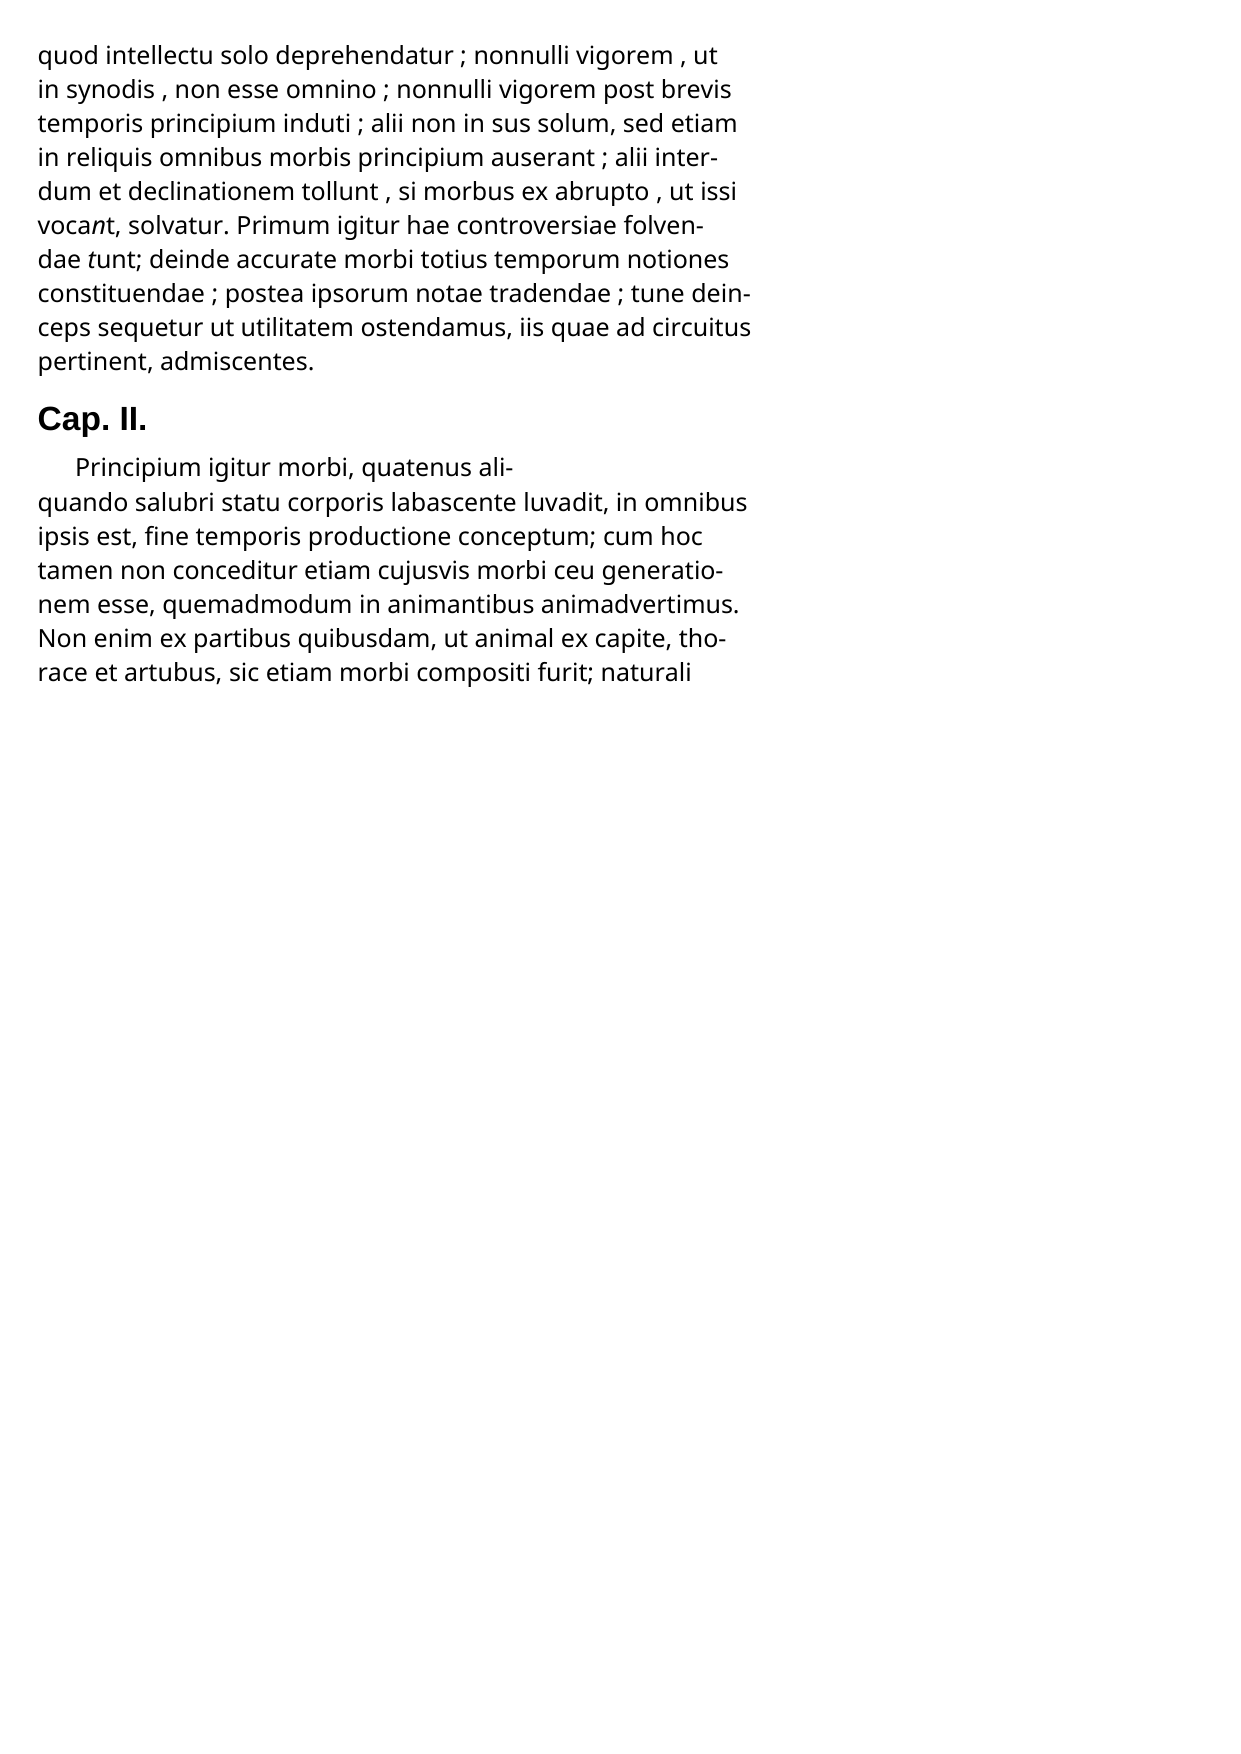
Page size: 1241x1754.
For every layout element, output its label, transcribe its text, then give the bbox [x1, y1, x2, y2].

text quod intellectu solo deprehendatur ; nonnulli vigorem , ut in synodis , non esse omnino ; nonnulli vigorem post brevis temporis principium induti ; alii non in sus solum, sed etiam in reliquis omnibus morbis principium auserant ; alii inter- dum et declinationem tollunt , si morbus ex abrupto , ut issi vocant, solvatur. Primum igitur hae controversiae folven- dae tunt; deinde accurate morbi totius temporum notiones constituendae ; postea ipsorum notae tradendae ; tune dein- ceps sequetur ut utilitatem ostendamus, iis quae ad circuitus pertinent, admiscentes. [37, 37, 1203, 378]
subtitle Cap. II. [37, 399, 1203, 438]
text Principium igitur morbi, quatenus ali- quando salubri statu corporis labascente luvadit, in omnibus ipsis est, fine temporis productione conceptum; cum hoc tamen non conceditur etiam cujusvis morbi ceu generatio- nem esse, quemadmodum in animantibus animadvertimus. Non enim ex partibus quibusdam, ut animal ex capite, tho- race et artubus, sic etiam morbi compositi furit; naturali [37, 450, 1203, 688]
